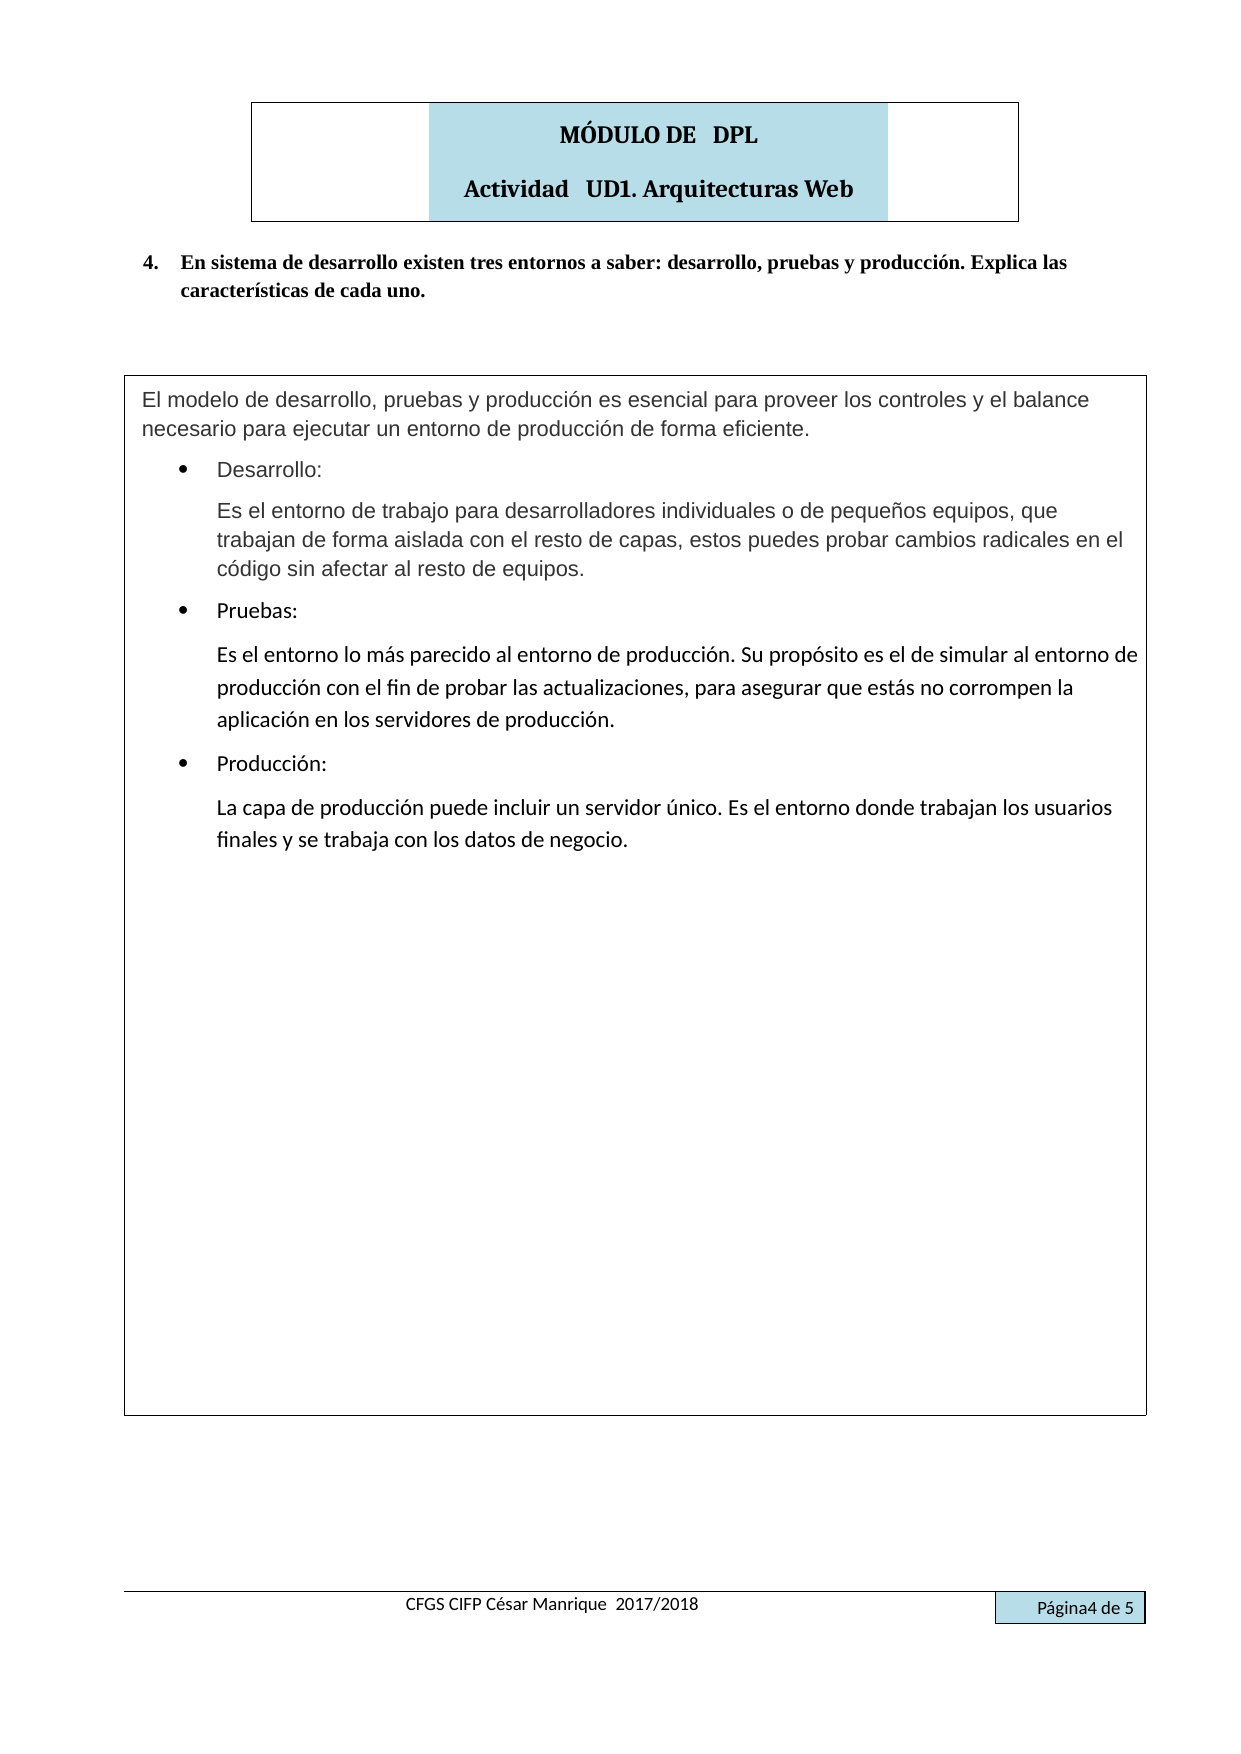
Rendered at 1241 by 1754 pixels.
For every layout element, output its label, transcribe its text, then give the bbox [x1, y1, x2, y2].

table_header El modelo de desarrollo, pruebas y producción es esencial para proveer los controles y el balance necesario para ejecutar un entorno de producción de forma eficiente. Desarrollo: Es el entorno de trabajo para desarrolladores individuales o de pequeños equipos, que trabajan de forma aislada con el resto de capas, estos puedes probar cambios radicales en el código sin afectar al resto de equipos. Pruebas: Es el entorno lo más parecido al entorno de producción. Su propósito es el de simular al entorno de producción con el fin de probar las actualizaciones, para asegurar que estás no corrompen la aplicación en los servidores de producción. Producción: La capa de producción puede incluir un servidor único. Es el entorno donde trabajan los usuarios finales y se trabaja con los datos de negocio. [125, 376, 1146, 1414]
list En sistema de desarrollo existen tres entornos a saber: desarrollo, pruebas y producción. Explica las características de cada uno. [143, 250, 1146, 302]
